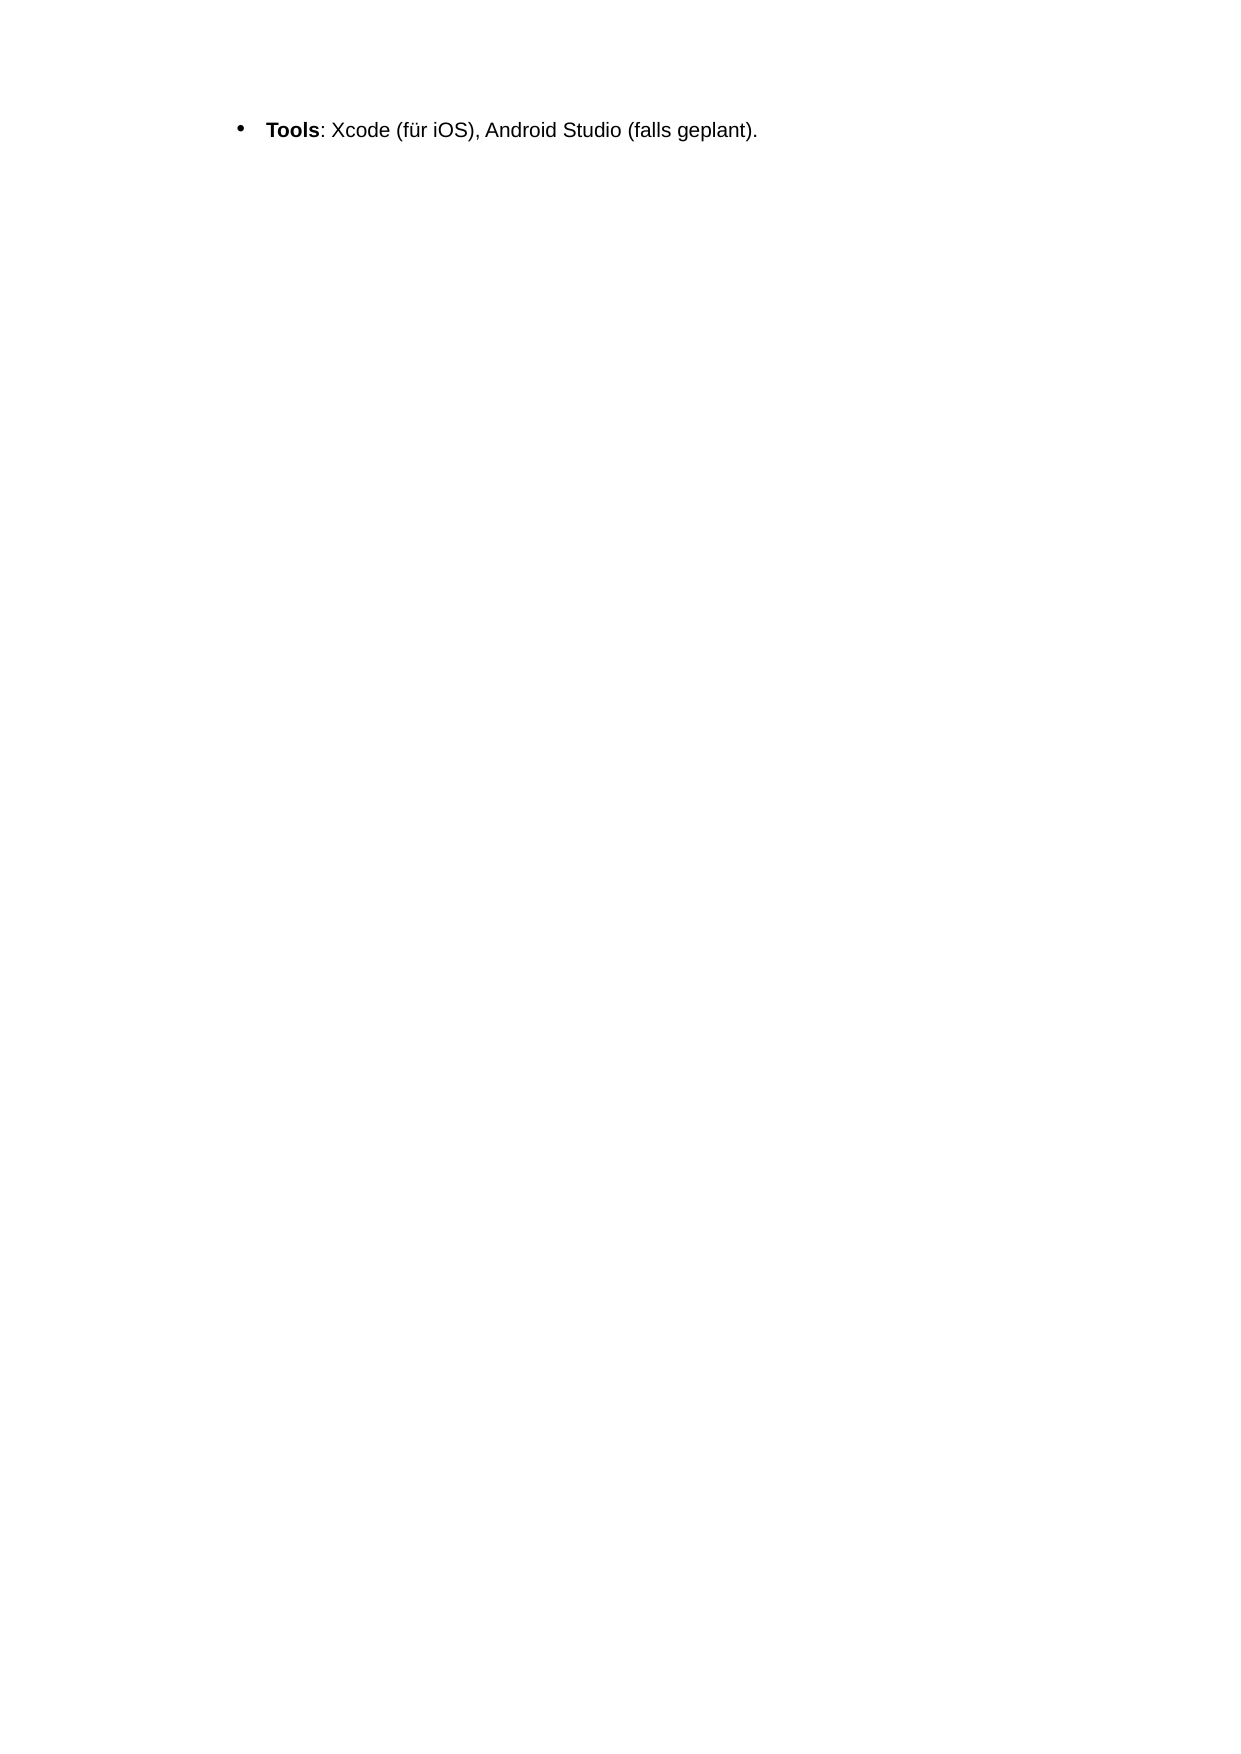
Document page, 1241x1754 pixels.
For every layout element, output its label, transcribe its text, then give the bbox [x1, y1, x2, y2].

list Tools: Xcode (für iOS), Android Studio (falls geplant). [236, 118, 1122, 143]
